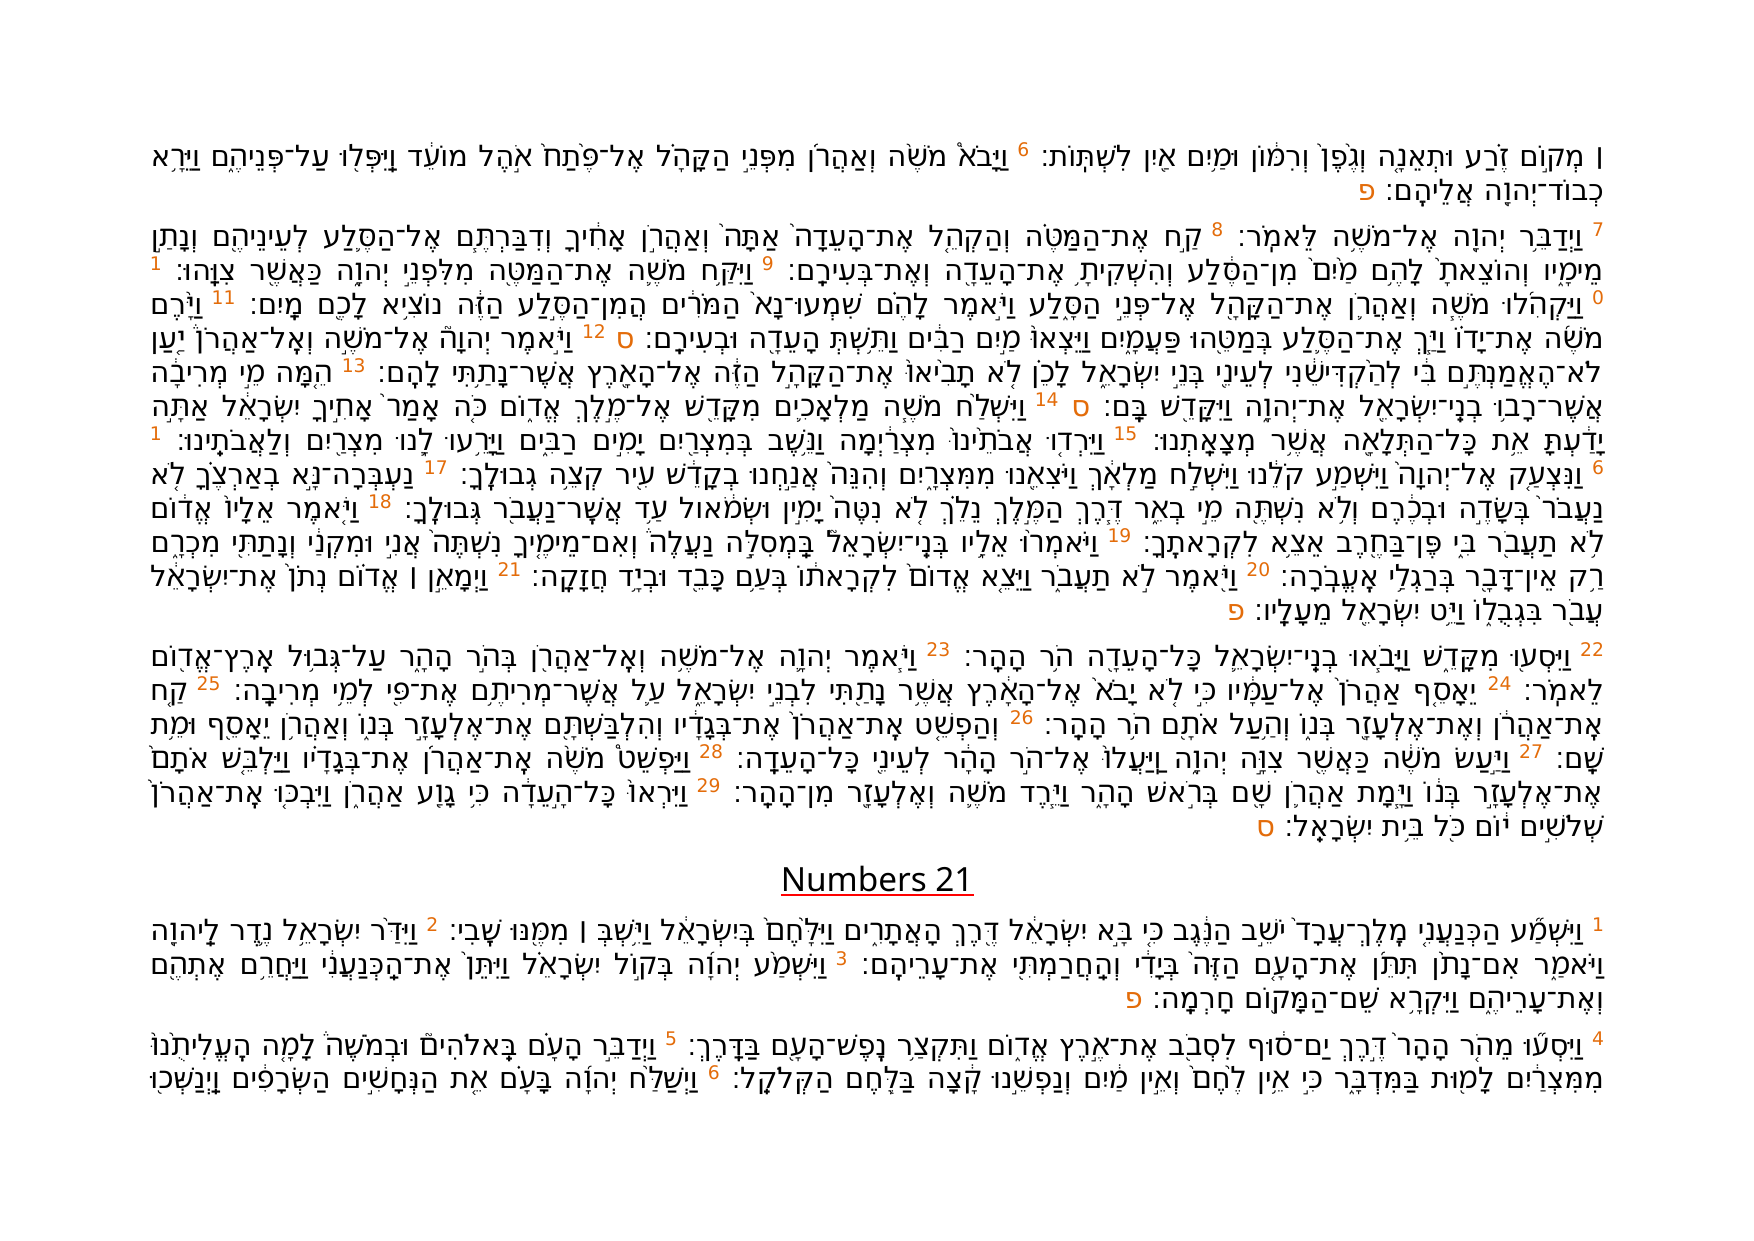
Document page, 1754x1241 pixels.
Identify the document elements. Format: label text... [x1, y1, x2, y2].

text ׀ מְק֣וֹם זֶ֗רַע וּתְאֵנָ֤ה וְגֶ֙פֶן֙ וְרִמּ֔וֹן וּמַ֥יִם אַ֖יִן לִשְׁתּֽוֹת׃ ‬‬‬6 וַיָּבֹא֩ מֹשֶׁ֨ה וְאַהֲרֹ֜ן מִפְּנֵ֣י הַקָּהָ֗ל אֶל־פֶּ֙תַח֙ אֹ֣הֶל מוֹעֵ֔ד וַֽיִּפְּל֖וּ עַל־פְּנֵיהֶ֑ם וַיֵּרָ֥א כְבוֹד־יְהוָ֖ה אֲלֵיהֶֽם׃ פ ‬‬‬‬‬ [150, 139, 1604, 207]
text 1 וַיִּשְׁמַ֞ע הַכְּנַעֲנִ֤י מֶֽלֶךְ־עֲרָד֙ יֹשֵׁ֣ב הַנֶּ֔גֶב כִּ֚י בָּ֣א יִשְׂרָאֵ֔ל דֶּ֖רֶךְ הָאֲתָרִ֑ים וַיִּלָּ֙חֶם֙ בְּיִשְׂרָאֵ֔ל וַיִּ֥שְׁבְּ ׀ מִמֶּ֖נּוּ שֶֽׁבִי׃ 2 וַיִּדַּ֨ר יִשְׂרָאֵ֥ל נֶ֛דֶר לַֽיהוָ֖ה וַיֹּאמַ֑ר אִם־נָתֹ֨ן תִּתֵּ֜ן אֶת־הָעָ֤ם הַזֶּה֙ בְּיָדִ֔י וְהֽ͏ַחֲרַמְתִּ֖י אֶת־עָרֵיהֶֽם׃ ‬‬‬3 וַיִּשְׁמַ֨ע יְהוָ֜ה בְּק֣וֹל יִשְׂרָאֵ֗ל וַיִּתֵּן֙ אֶת־הַֽכְּנַעֲנִ֔י וַיַּחֲרֵ֥ם אֶתְהֶ֖ם וְאֶת־עָרֵיהֶ֑ם וַיִּקְרָ֥א שֵׁם־הַמָּק֖וֹם חָרְמָֽה׃ פ ‬‬‬‬‬ [150, 913, 1604, 1015]
text Numbers 21 [150, 856, 1604, 901]
text ‬‬‬7 וַיְדַבֵּ֥ר יְהוָ֖ה אֶל־מֹשֶׁ֥ה לֵּאמֹֽר׃ ‬‬‬8 קַ֣ח אֶת־הַמַּטֶּ֗ה וְהַקְהֵ֤ל אֶת־הָעֵדָה֙ אַתָּה֙ וְאַהֲרֹ֣ן אָחִ֔יךָ וְדִבַּרְתֶּ֧ם אֶל־הַסֶּ֛לַע לְעֵינֵיהֶ֖ם וְנָתַ֣ן מֵימָ֑יו וְהוֹצֵאתָ֨ לָהֶ֥ם מַ֙יִם֙ מִן־הַסֶּ֔לַע וְהִשְׁקִיתָ֥ אֶת־הָעֵדָ֖ה וְאֶת־בְּעִירָֽם׃ ‬‬‬9 וַיִּקַּ֥ח מֹשֶׁ֛ה אֶת־הַמַּטֶּ֖ה מִלִּפְנֵ֣י יְהוָ֑ה כַּאֲשֶׁ֖ר צִוָּֽהוּ׃ ‬‬‬10 וַיַּקְהִ֜לוּ מֹשֶׁ֧ה וְאַהֲרֹ֛ן אֶת־הַקָּהָ֖ל אֶל־פְּנֵ֣י הַסָּ֑לַע וַיֹּ֣אמֶר לָהֶ֗ם שִׁמְעוּ־נָא֙ הַמֹּרִ֔ים הֲמִן־הַסֶּ֣לַע הַזֶּ֔ה נוֹצִ֥יא לָכֶ֖ם מָֽיִם׃ ‬‬‬11 וַיָּ֨רֶם מֹשֶׁ֜ה אֶת־יָד֗וֹ וַיַּ֧ךְ אֶת־הַסֶּ֛לַע בְּמַטֵּ֖הוּ פַּעֲמָ֑יִם וַיֵּצְאוּ֙ מַ֣יִם רַבִּ֔ים וַתֵּ֥שְׁתְּ הָעֵדָ֖ה וּבְעִירָֽם׃ ס ‬‬‬12 וַיֹּ֣אמֶר יְהוָה֮ אֶל־מֹשֶׁ֣ה וְאֶֽל־אַהֲרֹן֒ יַ֚עַן לֹא־הֶאֱמַנְתֶּ֣ם בִּ֔י לְהַ֨קְדִּישֵׁ֔נִי לְעֵינֵ֖י בְּנֵ֣י יִשְׂרָאֵ֑ל לָכֵ֗ן לֹ֤א תָבִ֙יאוּ֙ אֶת־הַקָּהָ֣ל הַזֶּ֔ה אֶל־הָאָ֖רֶץ אֲשֶׁר־נָתַ֥תִּי לָהֶֽם׃ ‬‬‬13 הֵ֚מָּה מֵ֣י מְרִיבָ֔ה אֲשֶׁר־רָב֥וּ בְנֵֽי־יִשְׂרָאֵ֖ל אֶת־יְהוָ֑ה וַיִּקָּדֵ֖שׁ בָּֽם׃ ס ‬‬‬14 וַיִּשְׁלַ֨ח מֹשֶׁ֧ה מַלְאָכִ֛ים מִקָּדֵ֖שׁ אֶל־מֶ֣לֶךְ אֱד֑וֹם כֹּ֤ה אָמַר֙ אָחִ֣יךָ יִשְׂרָאֵ֔ל אַתָּ֣ה יָדַ֔עְתָּ אֵ֥ת כָּל־הַתְּלָאָ֖ה אֲשֶׁ֥ר מְצָאָֽתְנוּ׃ ‬‬‬15 וַיֵּרְד֤וּ אֲבֹתֵ֙ינוּ֙ מִצְרַ֔יְמָה וַנֵּ֥שֶׁב בְּמִצְרַ֖יִם יָמִ֣ים רַבִּ֑ים וַיָּרֵ֥עוּ לָ֛נוּ מִצְרַ֖יִם וְלַאֲבֹתֵֽינוּ׃ ‬‬‬16 וַנִּצְעַ֤ק אֶל־יְהוָה֙ וַיִּשְׁמַ֣ע קֹלֵ֔נוּ וַיִּשְׁלַ֣ח מַלְאָ֔ךְ וַיֹּצִאֵ֖נוּ מִמִּצְרָ֑יִם וְהִנֵּה֙ אֲנַ֣חְנוּ בְקָדֵ֔שׁ עִ֖יר קְצֵ֥ה גְבוּלֶֽךָ׃ ‬‬‬17 נַעְבְּרָה־נָּ֣א בְאַרְצֶ֗ךָ לֹ֤א נַעֲבֹר֙ בְּשָׂדֶ֣ה וּבְכֶ֔רֶם וְלֹ֥א נִשְׁתֶּ֖ה מֵ֣י בְאֵ֑ר דֶּ֧רֶךְ הַמֶּ֣לֶךְ נֵלֵ֗ךְ לֹ֤א נִטֶּה֙ יָמִ֣ין וּשְׂמֹ֔אול עַ֥ד אֲשֶֽׁר־נַעֲבֹ֖ר גְּבוּלֶֽךָ׃ ‬‬‬18 וַיֹּ֤אמֶר אֵלָיו֙ אֱד֔וֹם לֹ֥א תַעֲבֹ֖ר בִּ֑י פֶּן־בַּחֶ֖רֶב אֵצֵ֥א לִקְרָאתֶֽךָ׃ ‬‬‬19 וַיֹּאמְר֨וּ אֵלָ֥יו בְּנֵֽי־יִשְׂרָאֵל֘ בַּֽמְסִלָּ֣ה נַעֲלֶה֒ וְאִם־מֵימֶ֤יךָ נִשְׁתֶּה֙ אֲנִ֣י וּמִקְנַ֔י וְנָתַתִּ֖י מִכְרָ֑ם רַ֥ק אֵין־דָּבָ֖ר בְּרַגְלַ֥י אֶֽעֱבֹֽרָה׃ ‬‬‬20 וַיֹּ֖אמֶר לֹ֣א תַעֲבֹ֑ר וַיֵּצֵ֤א אֱדוֹם֙ לִקְרָאת֔וֹ בְּעַ֥ם כָּבֵ֖ד וּבְיָ֥ד חֲזָקָֽה׃ ‬‬‬21 וַיְמָאֵ֣ן ׀ אֱד֗וֹם נְתֹן֙ אֶת־יִשְׂרָאֵ֔ל עֲבֹ֖ר בִּגְבֻל֑וֹ וַיֵּ֥ט יִשְׂרָאֵ֖ל מֵעָלָֽיו׃ פ ‬‬‬‬‬‬‬‬‬‬‬‬‬‬‬‬‬‬ [150, 219, 1604, 627]
text 22 וַיִּסְע֖וּ מִקָּדֵ֑שׁ וַיָּבֹ֧אוּ בְנֵֽי־יִשְׂרָאֵ֛ל כָּל־הָעֵדָ֖ה הֹ֥ר הָהָֽר׃ ‬‬‬23 וַיֹּ֧אמֶר יְהוָ֛ה אֶל־מֹשֶׁ֥ה וְאֶֽל־אַהֲרֹ֖ן בְּהֹ֣ר הָהָ֑ר עַל־גְּב֥וּל אֶֽרֶץ־אֱד֖וֹם לֵאמֹֽר׃ ‬‬‬24 יֵאָסֵ֤ף אַהֲרֹן֙ אֶל־עַמָּ֔יו כִּ֣י לֹ֤א יָבֹא֙ אֶל־הָאָ֔רֶץ אֲשֶׁ֥ר נָתַ֖תִּי לִבְנֵ֣י יִשְׂרָאֵ֑ל עַ֛ל אֲשֶׁר־מְרִיתֶ֥ם אֶת־פִּ֖י לְמֵ֥י מְרִיבָֽה׃ ‬‬‬25 קַ֚ח אֶֽת־אַהֲרֹ֔ן וְאֶת־אֶלְעָזָ֖ר בְּנ֑וֹ וְהַ֥עַל אֹתָ֖ם הֹ֥ר הָהָֽר׃ ‬‬‬26 וְהַפְשֵׁ֤ט אֶֽת־אַהֲרֹן֙ אֶת־בְּגָדָ֔יו וְהִלְבַּשְׁתָּ֖ם אֶת־אֶלְעָזָ֣ר בְּנ֑וֹ וְאַהֲרֹ֥ן יֵאָסֵ֖ף וּמֵ֥ת שָֽׁם׃ ‬‬‬27 וַיַּ֣עַשׂ מֹשֶׁ֔ה כַּאֲשֶׁ֖ר צִוָּ֣ה יְהוָ֑ה וֽ͏ַיַּעֲלוּ֙ אֶל־הֹ֣ר הָהָ֔ר לְעֵינֵ֖י כָּל־הָעֵדָֽה׃ ‬‬‬28 וַיַּפְשֵׁט֩ מֹשֶׁ֨ה אֶֽת־אַהֲרֹ֜ן אֶת־בְּגָדָ֗יו וַיַּלְבֵּ֤שׁ אֹתָם֙ אֶת־אֶלְעָזָ֣ר בְּנ֔וֹ וַיָּ֧מָת אַהֲרֹ֛ן שָׁ֖ם בְּרֹ֣אשׁ הָהָ֑ר וַיֵּ֧רֶד מֹשֶׁ֛ה וְאֶלְעָזָ֖ר מִן־הָהָֽר׃ ‬‬‬29 וַיִּרְאוּ֙ כָּל־הָ֣עֵדָ֔ה כִּ֥י גָוַ֖ע אַהֲרֹ֑ן וַיִּבְכּ֤וּ אֶֽת־אַהֲרֹן֙ שְׁלֹשִׁ֣ים י֔וֹם כֹּ֖ל בֵּ֥ית יִשְׂרָאֵֽל׃ ס ‬‬‬‬‬‬‬‬‬‬‬ [150, 639, 1604, 843]
text 4 וַיִּסְע֞וּ מֵהֹ֤ר הָהָר֙ דֶּ֣רֶךְ יַם־ס֔וּף לִסְבֹ֖ב אֶת־אֶ֣רֶץ אֱד֑וֹם וַתִּקְצַ֥ר נֶֽפֶשׁ־הָעָ֖ם בַּדָּֽרֶךְ׃ ‬‬‬5 וַיְדַבֵּ֣ר הָעָ֗ם בֵּֽאלֹהִים֮ וּבְמֹשֶׁה֒ לָמָ֤ה הֶֽעֱלִיתֻ֙נוּ֙ מִמִּצְרַ֔יִם לָמ֖וּת בַּמִּדְבָּ֑ר כִּ֣י אֵ֥ין לֶ֙חֶם֙ וְאֵ֣ין מַ֔יִם וְנַפְשֵׁ֣נוּ קָ֔צָה בַּלֶּ֖חֶם הַקְּלֹקֵֽל׃ ‬‬‬6 וַיְשַׁלַּ֨ח יְהוָ֜ה בָּעָ֗ם אֵ֚ת הַנְּחָשִׁ֣ים הַשְּׂרָפִ֔ים וַֽיְנַשְּׁכ֖וּ אֶת־הָעָ֑ם וַיָּ֥מָת עַם־רָ֖ב מִיִּשְׂרָאֵֽל׃ ‬‬‬7 וַיָּבֹא֩ הָעָ֨ם אֶל־מֹשֶׁ֜ה וַיֹּאמְר֣וּ חָטָ֗אנוּ כִּֽי־דִבַּ֤רְנוּ בַֽיהוָה֙ וָבָ֔ךְ הִתְפַּלֵּל֙ אֶל־יְהוָ֔ה וְיָסֵ֥ר מֵעָלֵ֖ינוּ אֶת־הַנָּחָ֑שׁ וַיִּתְפַּלֵּ֥ל מֹשֶׁ֖ה בְּעַ֥ד הָעָֽם׃ ‬‬‬8 וַיֹּ֨אמֶר יְהוָ֜ה אֶל־מֹשֶׁ֗ה עֲשֵׂ֤ה לְךָ֙ שָׂרָ֔ף וְשִׂ֥ים אֹת֖וֹ עַל־נֵ֑ס וְהָיָה֙ כָּל־הַנָּשׁ֔וּךְ וְרָאָ֥ה אֹת֖וֹ וָחָֽי׃ ‬‬‬9 וַיַּ֤עַשׂ מֹשֶׁה֙ נְחַ֣שׁ נְחֹ֔שֶׁת וַיְשִׂמֵ֖הוּ עַל־הַנֵּ֑ס וְהָיָ֗ה אִם־נָשַׁ֤ךְ הַנָּחָשׁ֙ אֶת־אִ֔ישׁ וְהִבִּ֛יט אֶל־נְחַ֥שׁ הַנְּחֹ֖שֶׁת וָחָֽי׃ ‬‬‬10 וַיִּסְע֖וּ בְּנֵ֣י יִשְׂרָאֵ֑ל וַֽיַּחֲנ֖וּ בְּאֹבֹֽת׃ ‬‬‬11 וַיִּסְע֖וּ מֵאֹבֹ֑ת וַֽיַּחֲנ֞וּ בְּעִיֵּ֣י הָֽעֲבָרִ֗ים בַּמִּדְבָּר֙ אֲשֶׁר֙ עַל־פְּנֵ֣י מוֹאָ֔ב מִמִּזְרַ֖ח הַשָּֽׁמֶשׁ׃ ‬‬‬12 מִשָּׁ֖ם נָסָ֑עוּ וַֽיַּחֲנ֖וּ בְּנַ֥חַל זָֽרֶד׃ ‬‬‬13 מִשָּׁם֮ נָסָעוּ֒ וַֽיַּחֲנ֗וּ מֵעֵ֤בֶר אַרְנוֹן֙ אֲשֶׁ֣ר בַּמִּדְבָּ֔ר הַיֹּצֵ֖א מִגְּב֣וּל הָֽאֱמֹרִ֑י כִּ֤י אַרְנוֹן֙ גְּב֣וּל מוֹאָ֔ב בֵּ֥ין מוֹאָ֖ב וּבֵ֥ין הָאֱמֹרִֽי׃ ‬‬‬14 עַל־כֵּן֙ יֵֽאָמַ֔ר בְּסֵ֖פֶר מִלְחֲמֹ֣ת יְהוָ֑ה אֶת־וָהֵ֣ב בְּסוּפָ֔ה וְאֶת־הַנְּחָלִ֖ים אַרְנֽוֹן׃ ‬‬‬15 וְאֶ֙שֶׁד֙ הַנְּחָלִ֔ים אֲשֶׁ֥ר נָטָ֖ה לְשֶׁ֣בֶת עָ֑ר וְנִשְׁעַ֖ן לִגְב֥וּל מוֹאָֽב׃ ‬‬‬16 וּמִשָּׁ֖ם בְּאֵ֑רָה הִ֣וא הַבְּאֵ֗ר אֲשֶׁ֨ר אָמַ֤ר יְהוָה֙ לְמֹשֶׁ֔ה אֱסֹף֙ אֶת־הָעָ֔ם וְאֶתְּנָ֥ה לָהֶ֖ם מָֽיִם׃ ס ‬‬‬17 אָ֚ז יָשִׁ֣יר יִשְׂרָאֵ֔ל אֶת־הַשִּׁירָ֖ה הַזֹּ֑את עֲלִ֥י בְאֵ֖ר עֱנוּ־לָֽהּ׃ ‬‬‬18 בְּאֵ֞ר חֲפָר֣וּהָ שָׂרִ֗ים כָּר֙וּהָ֙ נְדִיבֵ֣י הָעָ֔ם בִּמְחֹקֵ֖ק בְּמִשְׁעֲנֹתָ֑ם וּמִמִּדְבָּ֖ר מַתָּנָֽה׃ ‬‬‬19 וּמִמַּתָּנָ֖ה נַחֲלִיאֵ֑ל וּמִנַּחֲלִיאֵ֖ל בָּמֽוֹת׃ ‬‬‬20 וּמִבָּמ֗וֹת הַגַּיְא֙ אֲשֶׁר֙ בִּשְׂדֵ֣ה מוֹאָ֔ב רֹ֖אשׁ הַפִּסְגָּ֑ה וְנִשְׁקָ֖פָה עַל־פְּנֵ֥י הַיְשִׁימֹֽן׃ פ ‬‬‬‬‬‬‬‬‬‬‬‬‬‬‬‬‬‬‬‬ [150, 1028, 1604, 1096]
